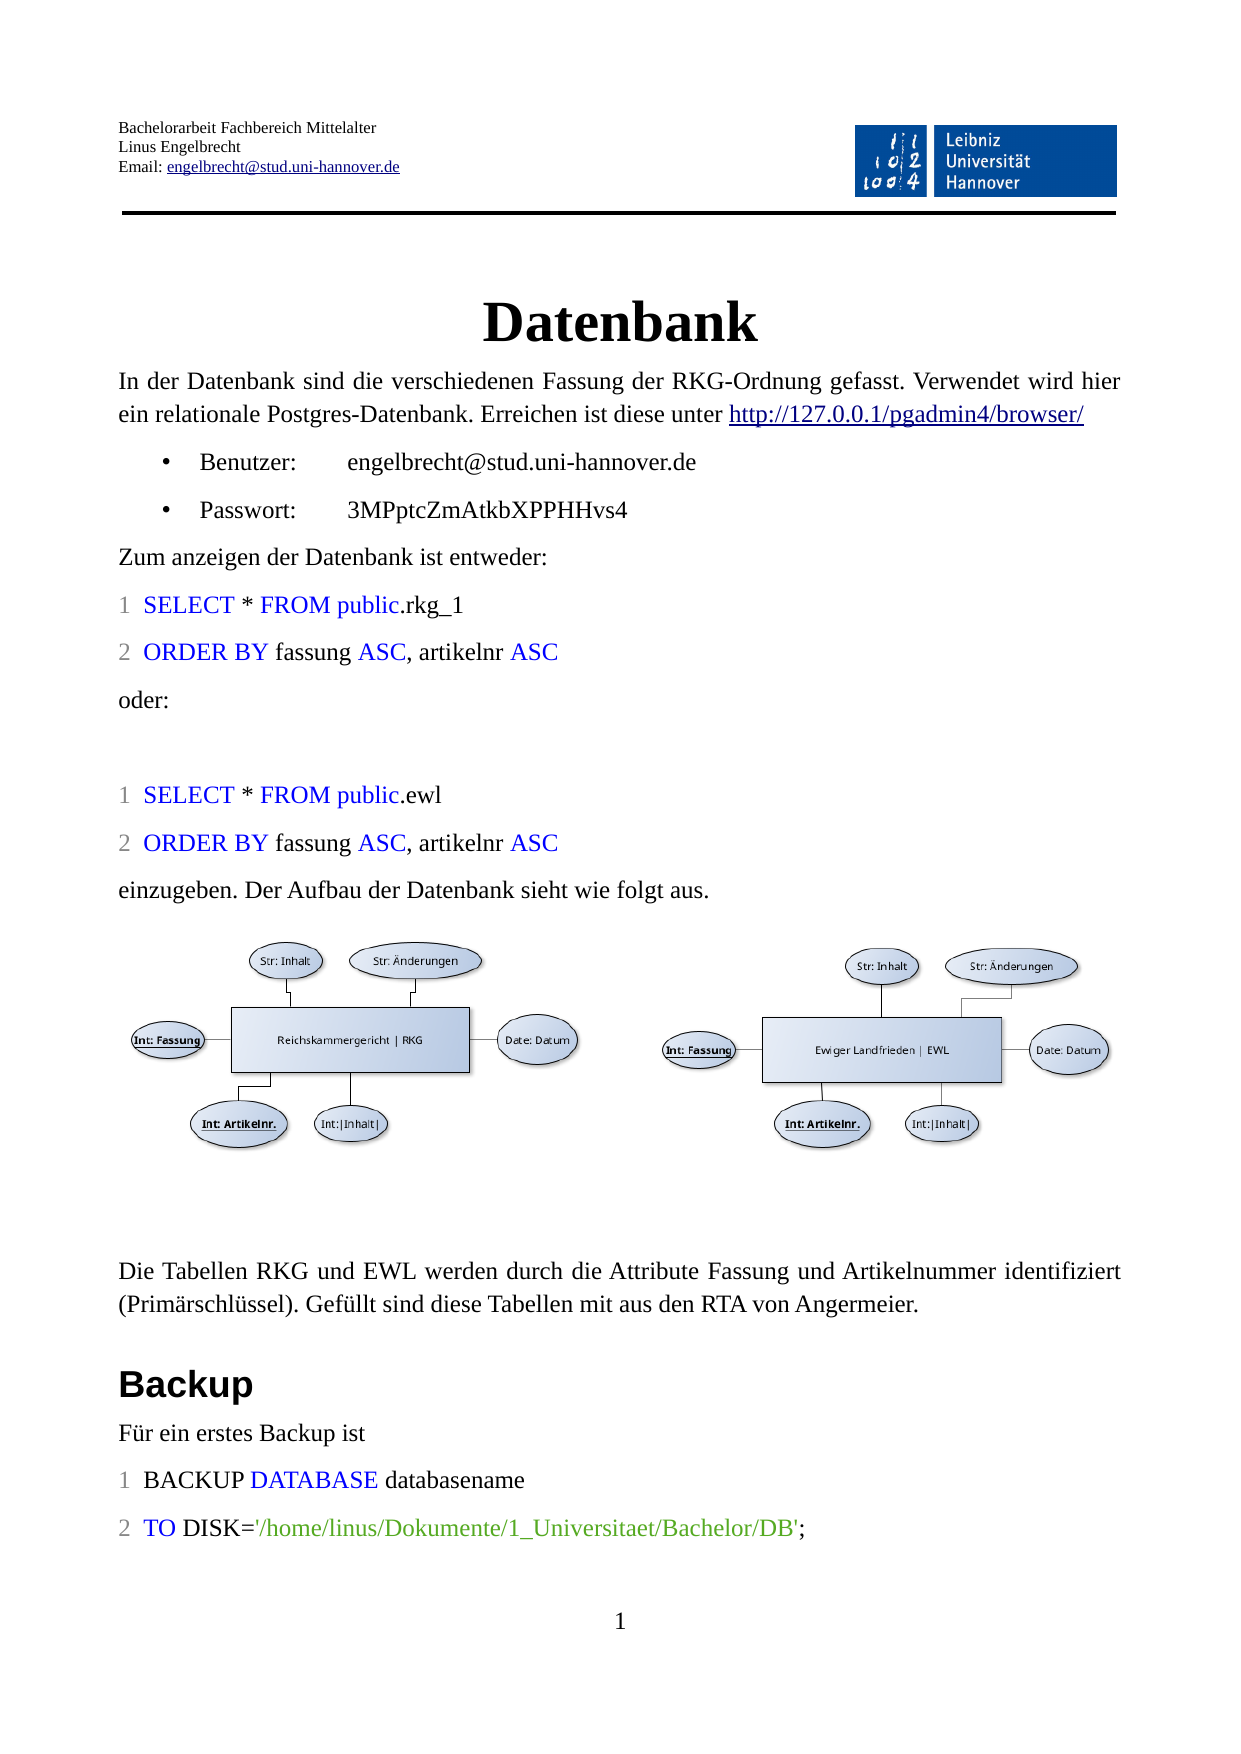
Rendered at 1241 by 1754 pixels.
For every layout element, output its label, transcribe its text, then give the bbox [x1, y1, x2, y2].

text oder: [118, 685, 1122, 714]
picture [117, 928, 1122, 1161]
text 2 ORDER BY fassung ASC, artikelnr ASC [118, 637, 1122, 666]
title Datenbank [118, 287, 1122, 354]
text In der Datenbank sind die verschiedenen Fassung der RKG-Ordnung gefasst. Verwendet wird hier ein relationale Postgres-Datenbank. Erreichen ist diese unter http://127.0.0.1/pgadmin4/browser/ [118, 366, 1122, 428]
text 1 SELECT * FROM public.ewl [118, 780, 1122, 809]
text einzugeben. Der Aufbau der Datenbank sieht wie folgt aus. [118, 876, 1122, 904]
text 1 SELECT * FROM public.rkg_1 [118, 590, 1122, 619]
list Benutzer: engelbrecht@stud.uni-hannover.de [162, 447, 1122, 476]
text Linus Engelbrecht [118, 137, 855, 156]
text Zum anzeigen der Datenbank ist entweder: [118, 542, 1122, 571]
text 2 TO DISK='/home/linus/Dokumente/1_Universitaet/Bachelor/DB'; [118, 1513, 1122, 1542]
subtitle Backup [118, 1362, 1122, 1405]
text 2 ORDER BY fassung ASC, artikelnr ASC [118, 828, 1122, 857]
text Bachelorarbeit Fachbereich Mittelalter [118, 118, 1122, 137]
text Email: engelbrecht@stud.uni-hannover.de [118, 156, 855, 176]
text Für ein erstes Backup ist [118, 1418, 1122, 1446]
text 1 BACKUP DATABASE databasename [118, 1465, 1122, 1494]
list Passwort: 3MPptcZmAtkbXPPHHvs4 [162, 495, 1122, 523]
text Die Tabellen RKG und EWL werden durch die Attribute Fassung und Artikelnummer identifiziert (Primärschlüssel). Gefüllt sind diese Tabellen mit aus den RTA von Angermeier. [118, 1256, 1122, 1318]
picture [855, 125, 1117, 197]
